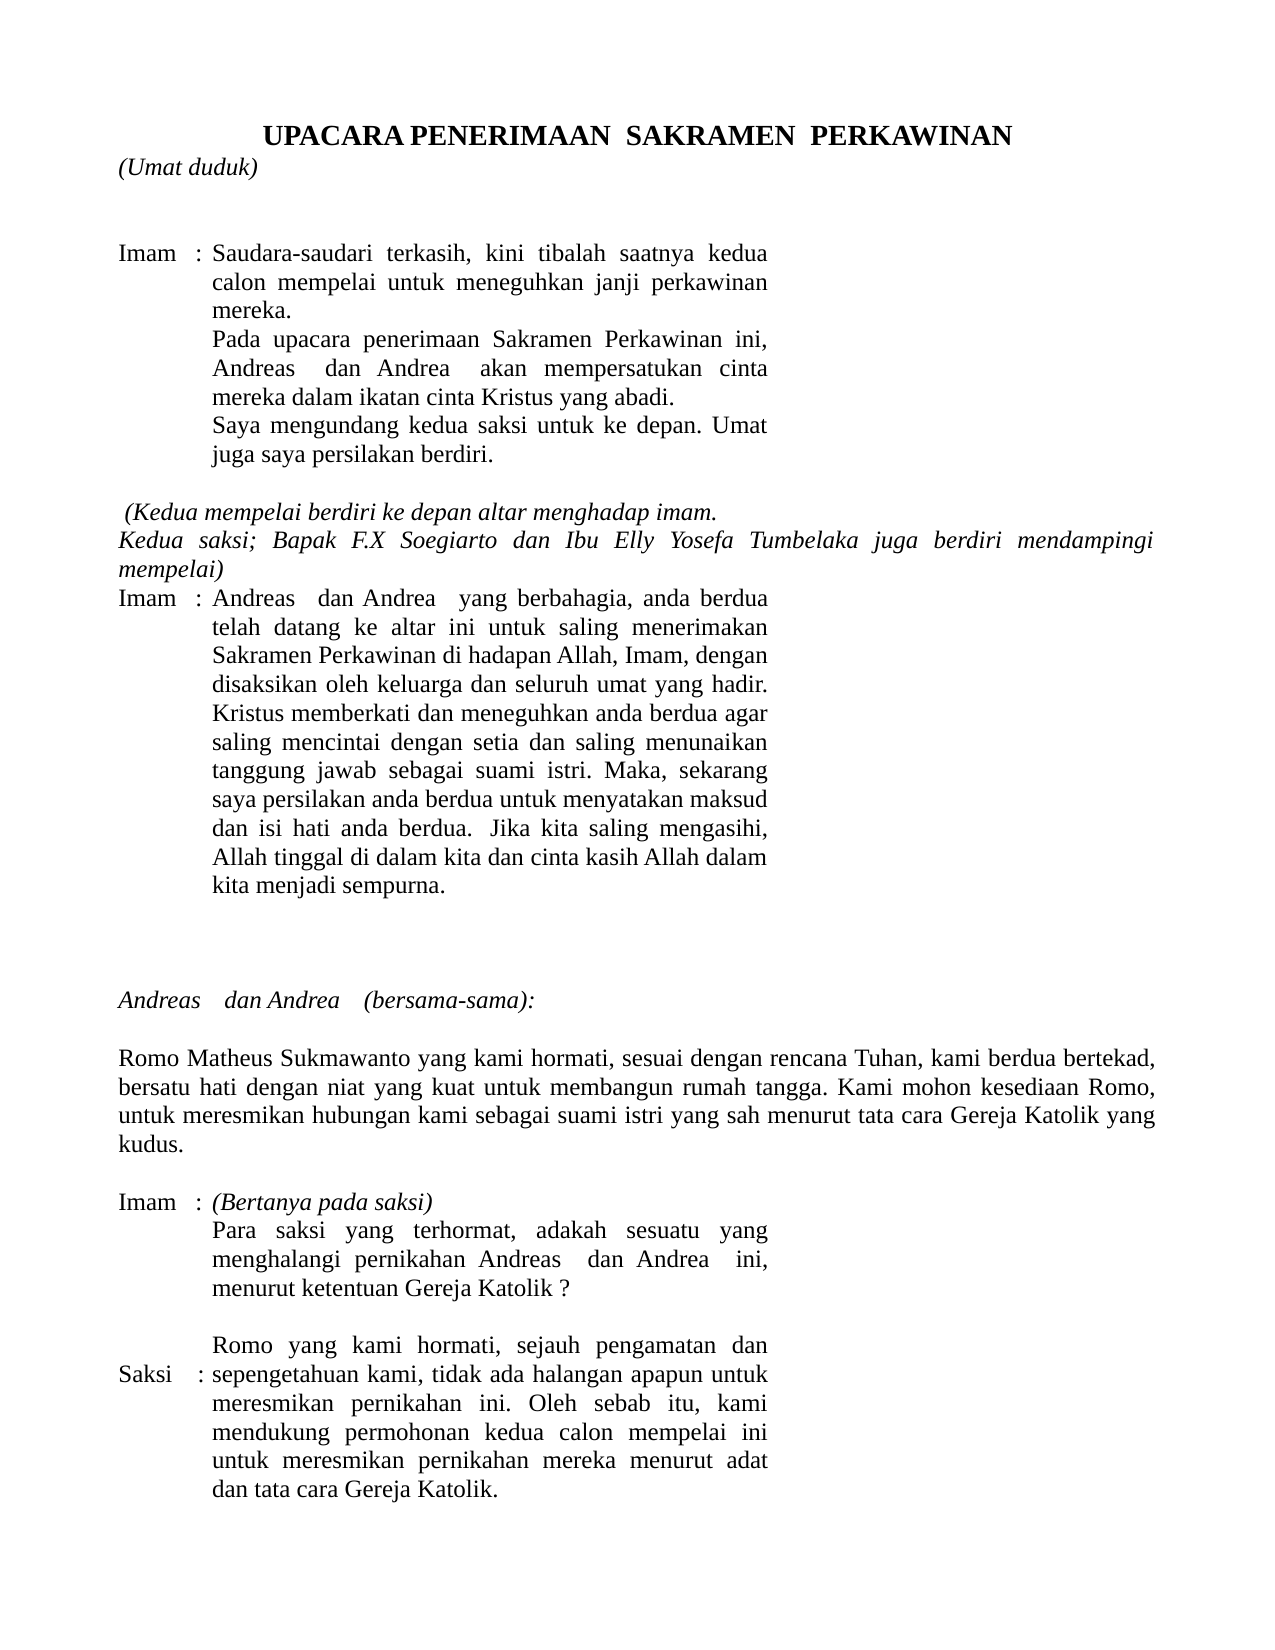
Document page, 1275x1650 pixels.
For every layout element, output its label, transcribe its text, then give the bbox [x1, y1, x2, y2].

table_header Imam : [118, 583, 212, 899]
text (Umat duduk) [118, 152, 1157, 180]
table_header Imam : [118, 238, 212, 468]
text Andreas dan Andrea (bersama-sama): [118, 985, 1157, 1014]
table_header Imam : Saksi : [118, 1187, 212, 1532]
text (Kedua mempelai berdiri ke depan altar menghadap imam. [118, 497, 1157, 525]
text UPACARA PENERIMAAN SAKRAMEN PERKAWINAN [118, 118, 1157, 152]
text Kedua saksi; Bapak F.X Soegiarto dan Ibu Elly Yosefa Tumbelaka juga berdiri mendampingi mempelai) [118, 525, 1157, 583]
table_header (Bertanya pada saksi) Para saksi yang terhormat, adakah sesuatu yang menghalangi pernikahan Andreas dan Andrea ini, menurut ketentuan Gereja Katolik ? Romo yang kami hormati, sejauh pengamatan dan sepengetahuan kami, tidak ada halangan apapun untuk meresmikan pernikahan ini. Oleh sebab itu, kami mendukung permohonan kedua calon mempelai ini untuk meresmikan pernikahan mereka menurut adat dan tata cara Gereja Katolik. [212, 1187, 768, 1532]
text Romo Matheus Sukmawanto yang kami hormati, sesuai dengan rencana Tuhan, kami berdua bertekad, bersatu hati dengan niat yang kuat untuk membangun rumah tangga. Kami mohon kesediaan Romo, untuk meresmikan hubungan kami sebagai suami istri yang sah menurut tata cara Gereja Katolik yang kudus. [118, 1043, 1157, 1158]
table_header Andreas dan Andrea yang berbahagia, anda berdua telah datang ke altar ini untuk saling menerimakan Sakramen Perkawinan di hadapan Allah, Imam, dengan disaksikan oleh keluarga dan seluruh umat yang hadir. Kristus memberkati dan meneguhkan anda berdua agar saling mencintai dengan setia dan saling menunaikan tanggung jawab sebagai suami istri. Maka, sekarang saya persilakan anda berdua untuk menyatakan maksud dan isi hati anda berdua. Jika kita saling mengasihi, Allah tinggal di dalam kita dan cinta kasih Allah dalam kita menjadi sempurna. [212, 583, 768, 899]
table_header Saudara-saudari terkasih, kini tibalah saatnya kedua calon mempelai untuk meneguhkan janji perkawinan mereka. Pada upacara penerimaan Sakramen Perkawinan ini, Andreas dan Andrea akan mempersatukan cinta mereka dalam ikatan cinta Kristus yang abadi. Saya mengundang kedua saksi untuk ke depan. Umat juga saya persilakan berdiri. [212, 238, 768, 468]
